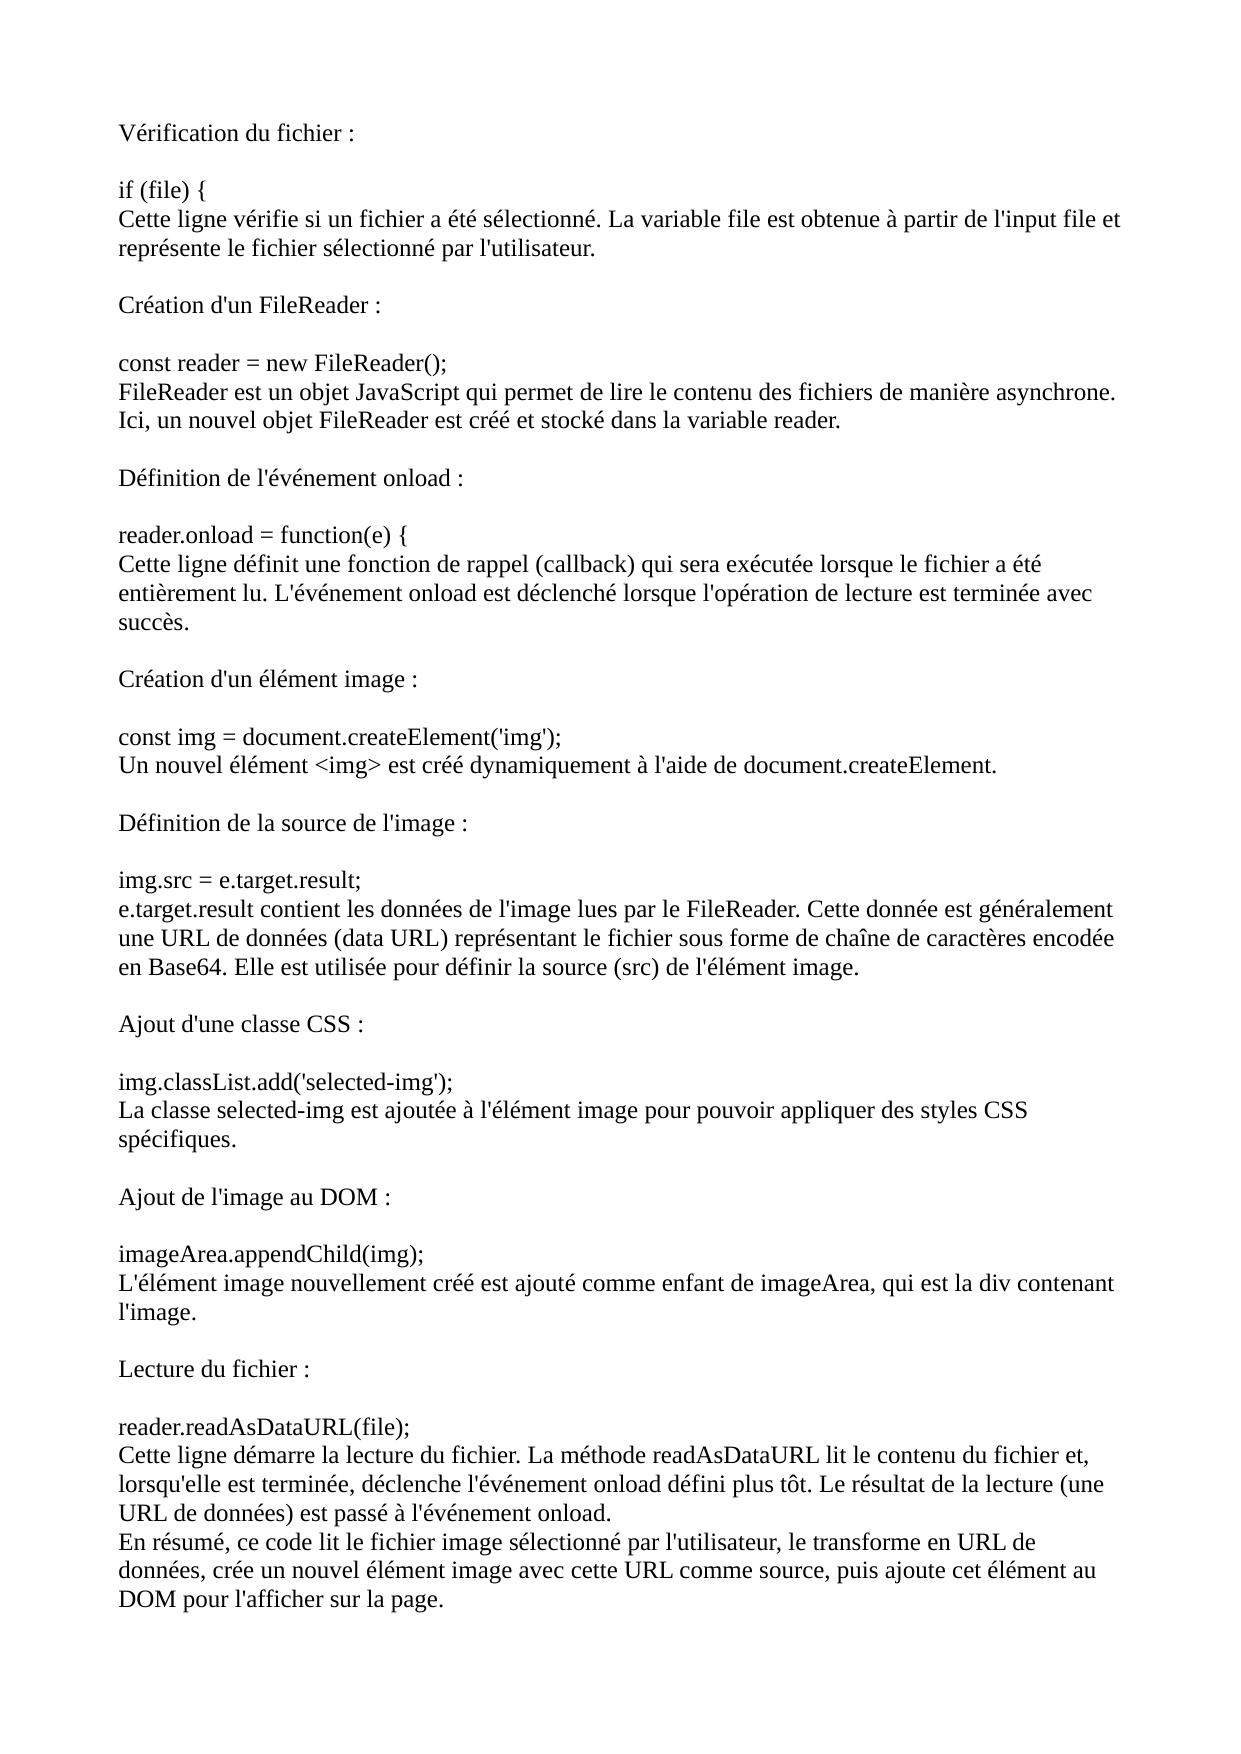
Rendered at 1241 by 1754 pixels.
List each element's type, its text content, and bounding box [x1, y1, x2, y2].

text Un nouvel élément <img> est créé dynamiquement à l'aide de document.createElement. [118, 751, 1122, 779]
text Définition de l'événement onload : [118, 463, 1122, 492]
text Vérification du fichier : [118, 118, 1122, 147]
text Création d'un FileReader : [118, 291, 1122, 319]
text Cette ligne définit une fonction de rappel (callback) qui sera exécutée lorsque le fichier a été entièrement lu. L'événement onload est déclenché lorsque l'opération de lecture est terminée avec succès. [118, 549, 1122, 636]
text FileReader est un objet JavaScript qui permet de lire le contenu des fichiers de manière asynchrone. Ici, un nouvel objet FileReader est créé et stocké dans la variable reader. [118, 377, 1122, 434]
text const reader = new FileReader(); [118, 348, 1122, 377]
text Cette ligne démarre la lecture du fichier. La méthode readAsDataURL lit le contenu du fichier et, lorsqu'elle est terminée, déclenche l'événement onload défini plus tôt. Le résultat de la lecture (une URL de données) est passé à l'événement onload. [118, 1441, 1122, 1527]
text Création d'un élément image : [118, 664, 1122, 693]
text Ajout de l'image au DOM : [118, 1182, 1122, 1211]
text imageArea.appendChild(img); [118, 1239, 1122, 1268]
text img.classList.add('selected-img'); [118, 1067, 1122, 1096]
text img.src = e.target.result; [118, 866, 1122, 894]
text Lecture du fichier : [118, 1354, 1122, 1383]
text L'élément image nouvellement créé est ajouté comme enfant de imageArea, qui est la div contenant l'image. [118, 1268, 1122, 1326]
text reader.onload = function(e) { [118, 521, 1122, 549]
text e.target.result contient les données de l'image lues par le FileReader. Cette donnée est généralement une URL de données (data URL) représentant le fichier sous forme de chaîne de caractères encodée en Base64. Elle est utilisée pour définir la source (src) de l'élément image. [118, 894, 1122, 981]
text La classe selected-img est ajoutée à l'élément image pour pouvoir appliquer des styles CSS spécifiques. [118, 1096, 1122, 1153]
text Ajout d'une classe CSS : [118, 1009, 1122, 1038]
text if (file) { [118, 176, 1122, 204]
text Cette ligne vérifie si un fichier a été sélectionné. La variable file est obtenue à partir de l'input file et représente le fichier sélectionné par l'utilisateur. [118, 204, 1122, 262]
text const img = document.createElement('img'); [118, 722, 1122, 751]
text Définition de la source de l'image : [118, 808, 1122, 837]
text En résumé, ce code lit le fichier image sélectionné par l'utilisateur, le transforme en URL de données, crée un nouvel élément image avec cette URL comme source, puis ajoute cet élément au DOM pour l'afficher sur la page. [118, 1527, 1122, 1613]
text reader.readAsDataURL(file); [118, 1412, 1122, 1441]
